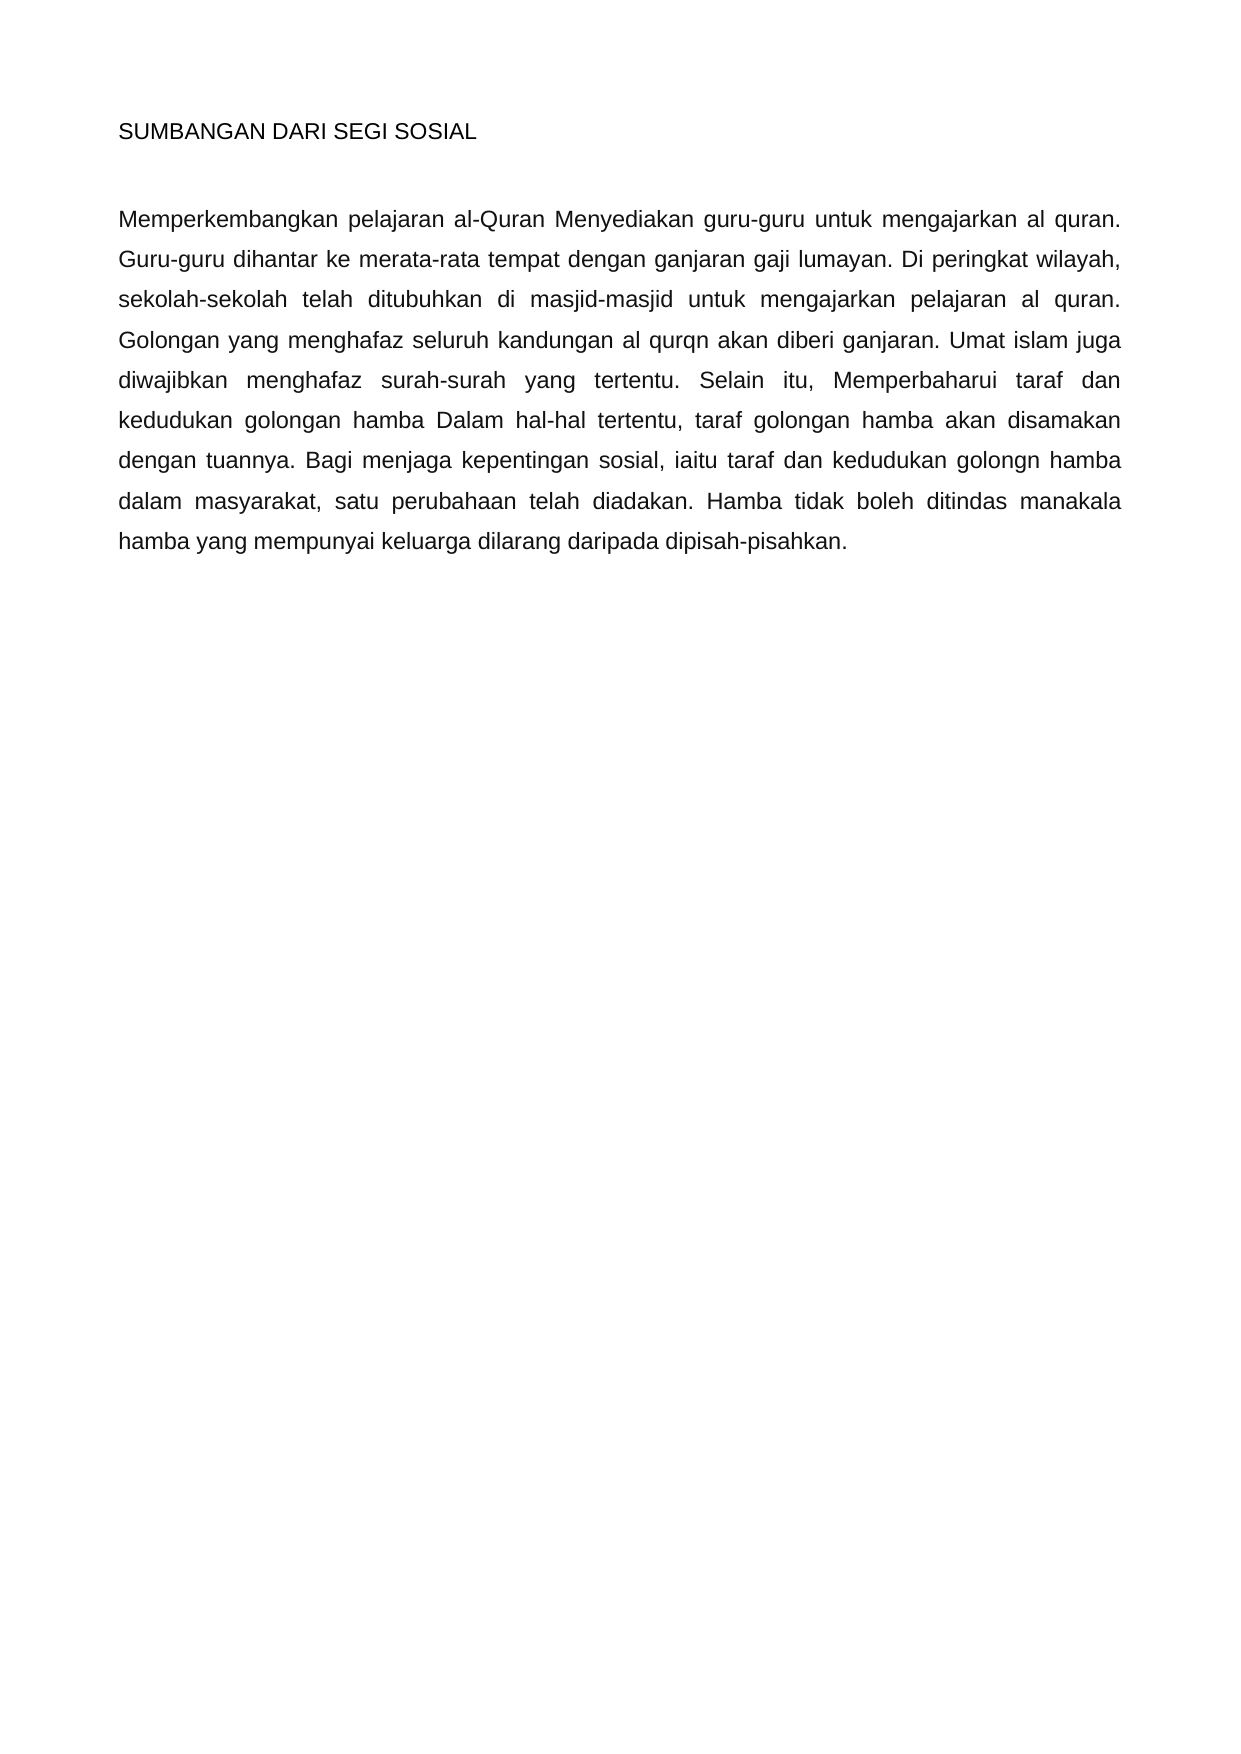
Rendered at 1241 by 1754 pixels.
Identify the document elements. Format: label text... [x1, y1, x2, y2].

text Memperkembangkan pelajaran al-Quran Menyediakan guru-guru untuk mengajarkan al quran. Guru-guru dihantar ke merata-rata tempat dengan ganjaran gaji lumayan. Di peringkat wilayah, sekolah-sekolah telah ditubuhkan di masjid-masjid untuk mengajarkan pelajaran al quran. Golongan yang menghafaz seluruh kandungan al qurqn akan diberi ganjaran. Umat islam juga diwajibkan menghafaz surah-surah yang tertentu. Selain itu, Memperbaharui taraf dan kedudukan golongan hamba Dalam hal-hal tertentu, taraf golongan hamba akan disamakan dengan tuannya. Bagi menjaga kepentingan sosial, iaitu taraf dan kedudukan golongn hamba dalam masyarakat, satu perubahaan telah diadakan. Hamba tidak boleh ditindas manakala hamba yang mempunyai keluarga dilarang daripada dipisah-pisahkan. [118, 205, 1122, 554]
text SUMBANGAN DARI SEGI SOSIAL [118, 118, 1122, 144]
